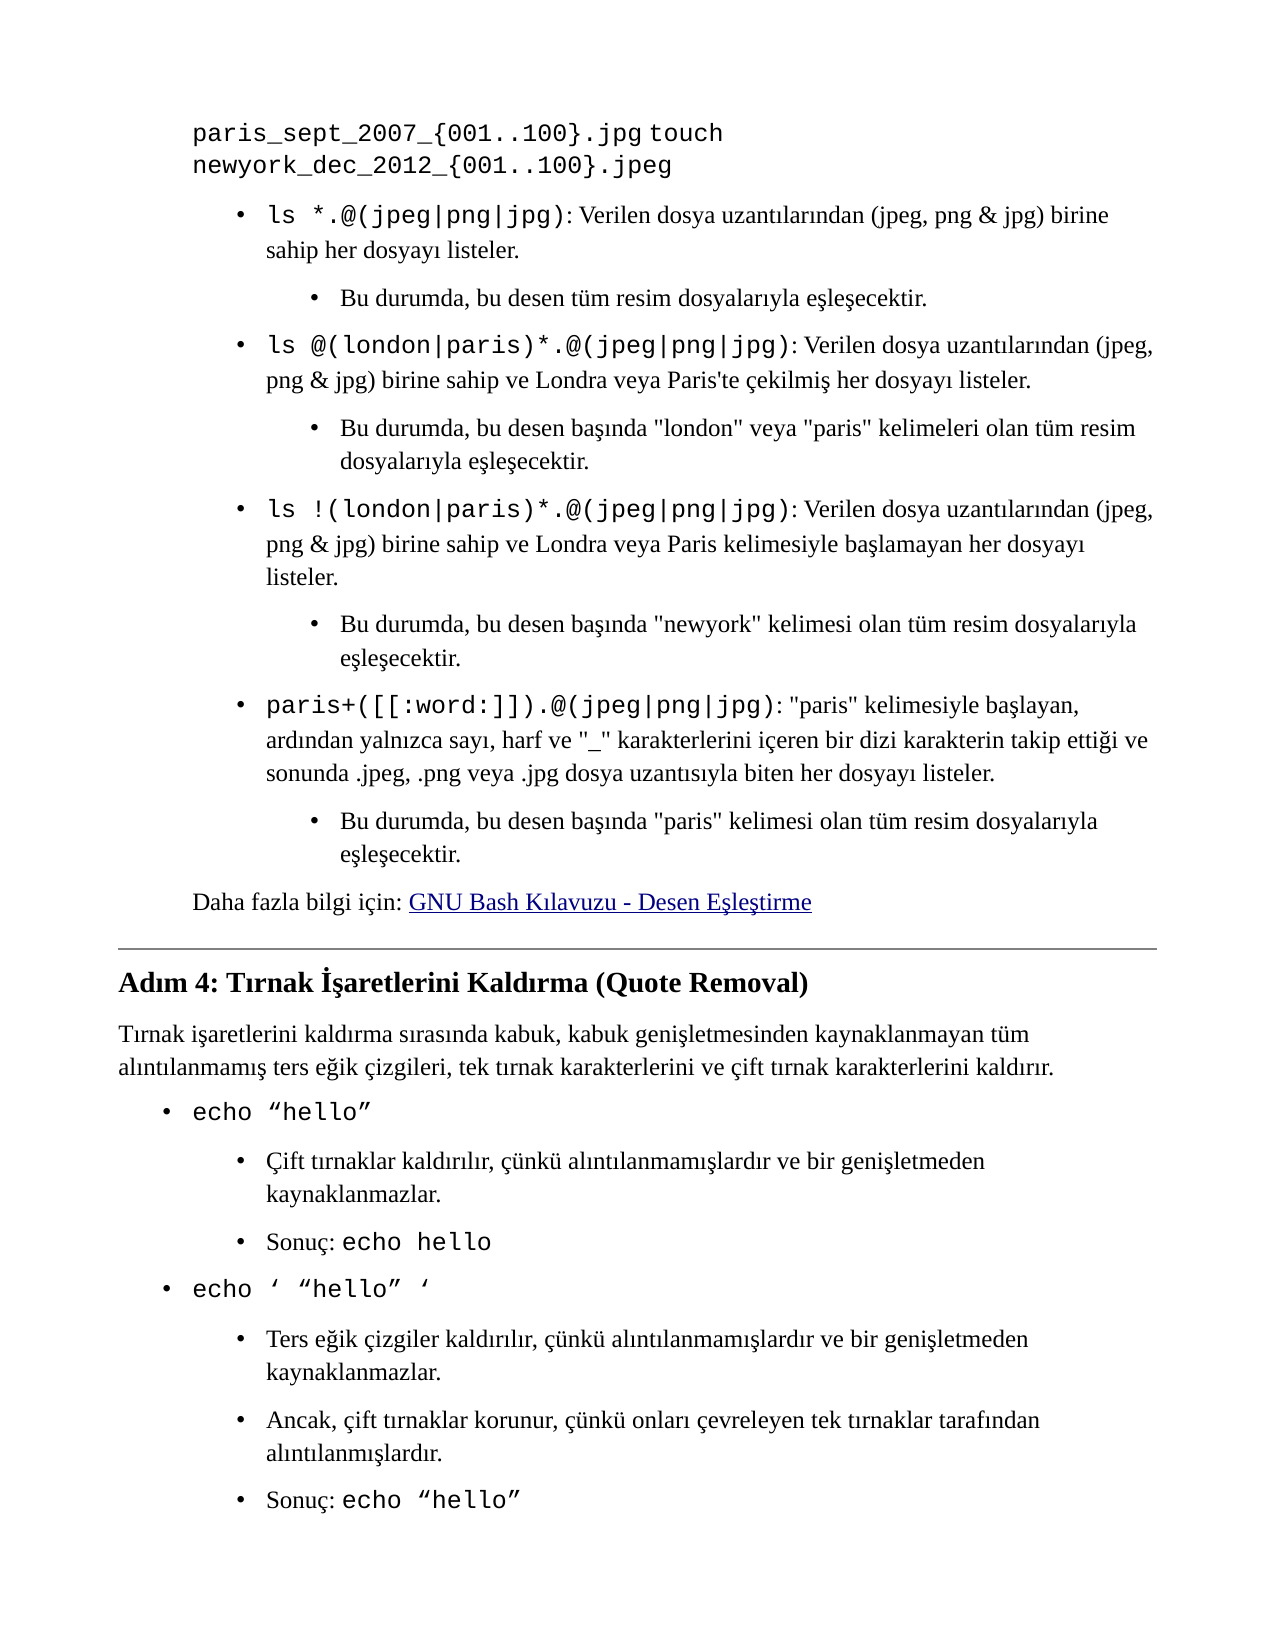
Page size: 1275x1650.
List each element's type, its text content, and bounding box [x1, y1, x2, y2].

list Ancak, çift tırnaklar korunur, çünkü onları çevreleyen tek tırnaklar tarafından alıntılanmışlardır. [236, 1405, 1157, 1467]
list Sonuç: echo hello [236, 1227, 1157, 1258]
list ls !(london|paris)*.@(jpeg|png|jpg): Verilen dosya uzantılarından (jpeg, png & jpg) birine sahip ve Londra veya Paris kelimesiyle başlamayan her dosyayı listeler. [236, 494, 1157, 591]
subtitle Adım 4: Tırnak İşaretlerini Kaldırma (Quote Removal) [118, 966, 1157, 999]
list paris_sept_2007_{001..100}.jpg touch newyork_dec_2012_{001..100}.jpeg [162, 118, 1157, 181]
list ls @(london|paris)*.@(jpeg|png|jpg): Verilen dosya uzantılarından (jpeg, png & jpg) birine sahip ve Londra veya Paris'te çekilmiş her dosyayı listeler. [236, 331, 1157, 394]
list Sonuç: echo “hello” [236, 1485, 1157, 1516]
list ls *.@(jpeg|png|jpg): Verilen dosya uzantılarından (jpeg, png & jpg) birine sahip her dosyayı listeler. [236, 200, 1157, 264]
list Daha fazla bilgi için: GNU Bash Kılavuzu - Desen Eşleştirme [162, 887, 1157, 915]
list Bu durumda, bu desen tüm resim dosyalarıyla eşleşecektir. [310, 283, 1157, 312]
list echo “hello” [162, 1099, 1157, 1128]
list Ters eğik çizgiler kaldırılır, çünkü alıntılanmamışlardır ve bir genişletmeden kaynaklanmazlar. [236, 1324, 1157, 1386]
list Bu durumda, bu desen başında "london" veya "paris" kelimeleri olan tüm resim dosyalarıyla eşleşecektir. [310, 413, 1157, 475]
list Bu durumda, bu desen başında "newyork" kelimesi olan tüm resim dosyalarıyla eşleşecektir. [310, 609, 1157, 671]
list echo ‘ “hello” ‘ [162, 1277, 1157, 1305]
list paris+([[:word:]]).@(jpeg|png|jpg): "paris" kelimesiyle başlayan, ardından yalnızca sayı, harf ve "_" karakterlerini içeren bir dizi karakterin takip ettiği ve sonunda .jpeg, .png veya .jpg dosya uzantısıyla biten her dosyayı listeler. [236, 690, 1157, 787]
list Bu durumda, bu desen başında "paris" kelimesi olan tüm resim dosyalarıyla eşleşecektir. [310, 806, 1157, 868]
text Tırnak işaretlerini kaldırma sırasında kabuk, kabuk genişletmesinden kaynaklanmayan tüm alıntılanmamış ters eğik çizgileri, tek tırnak karakterlerini ve çift tırnak karakterlerini kaldırır. [118, 1019, 1157, 1081]
list Çift tırnaklar kaldırılır, çünkü alıntılanmamışlardır ve bir genişletmeden kaynaklanmazlar. [236, 1146, 1157, 1208]
